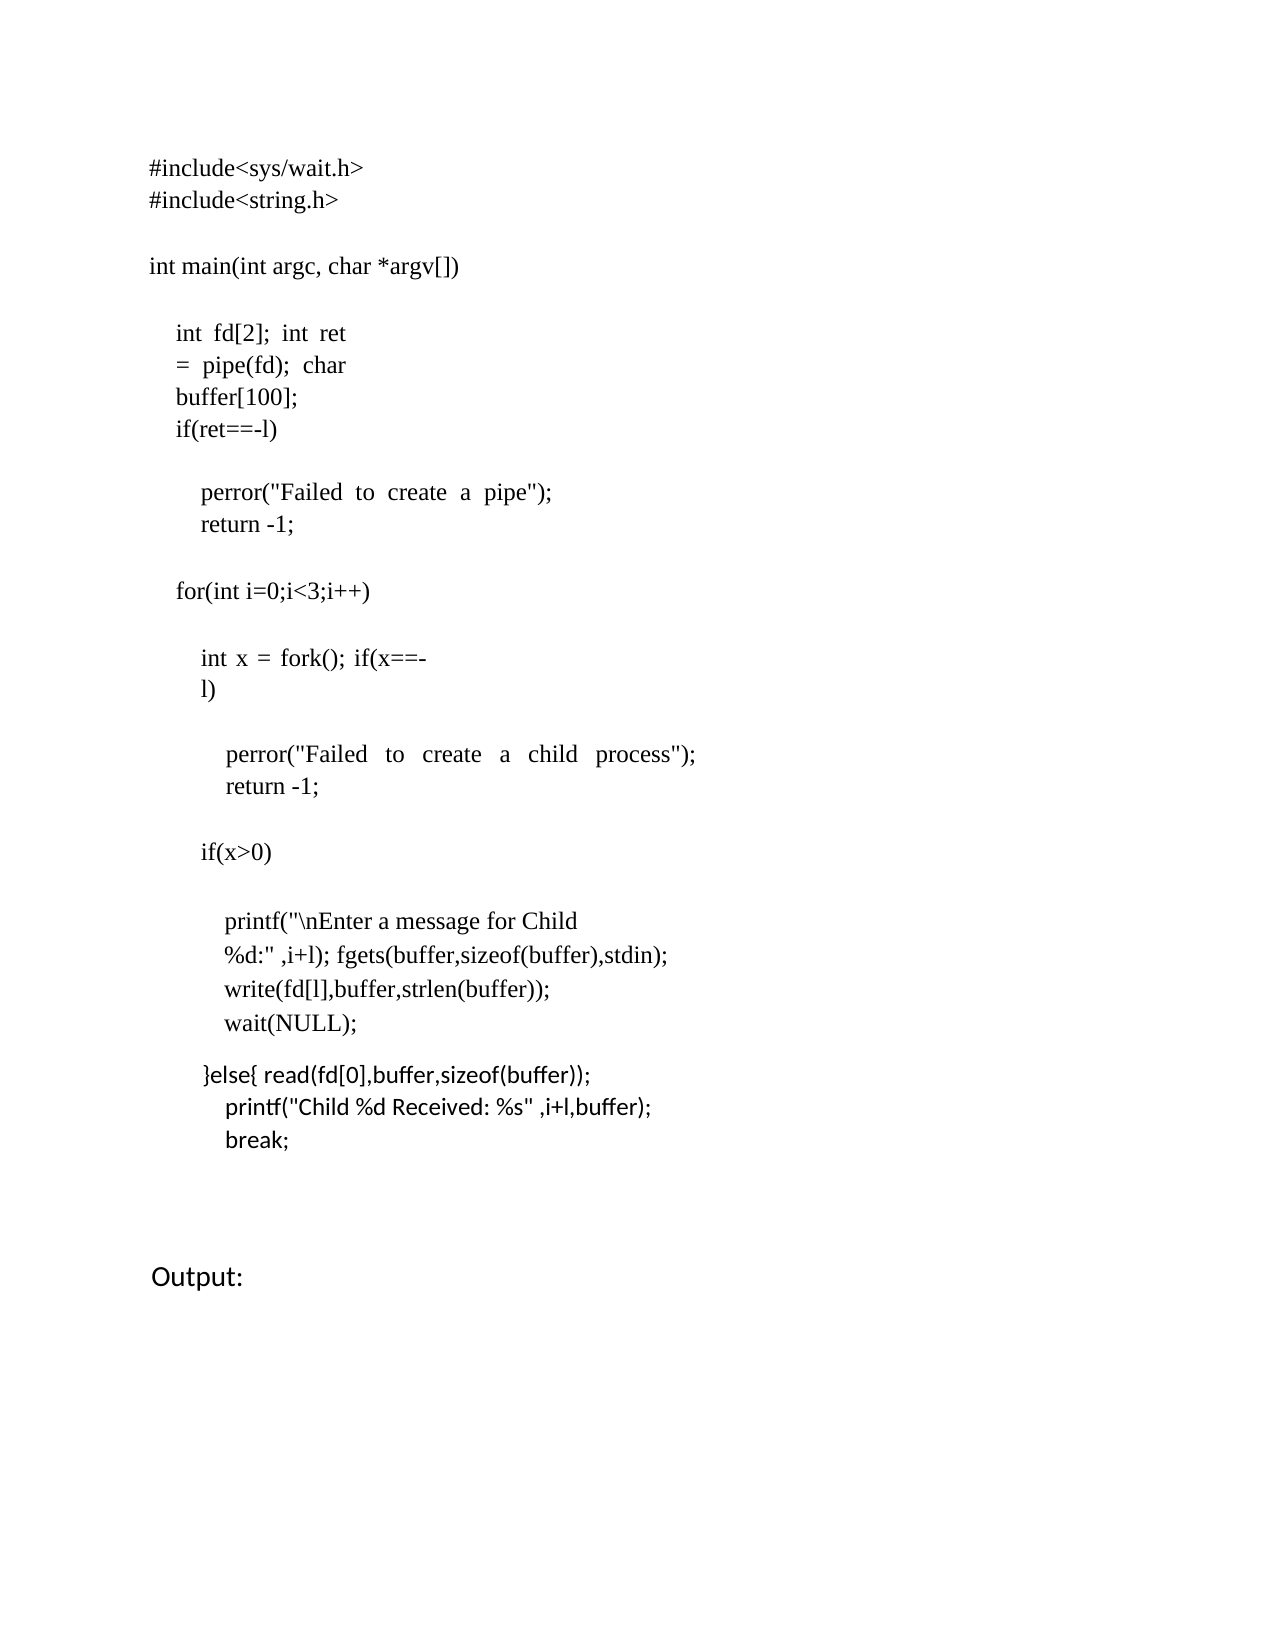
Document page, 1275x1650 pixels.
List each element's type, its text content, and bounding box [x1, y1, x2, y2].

text printf("\nEnter a message for Child %d:" ,i+l); fgets(buffer,sizeof(buffer),stdin); write(fd[l],buffer,strlen(buffer)); wait(NULL); [224, 906, 689, 1036]
text int fd[2]; int ret = pipe(fd); char buffer[100]; if(ret==-l) [176, 318, 346, 442]
text #include<sys/wait.h> #include<string.h> [149, 153, 552, 214]
text if(x>0) [201, 837, 552, 866]
text perror("Failed to create a child process"); return -1; [226, 739, 696, 800]
text int main(int argc, char *argv[]) [149, 251, 552, 280]
text perror("Failed to create a pipe"); return -1; [201, 477, 552, 538]
text Output: [151, 1258, 1124, 1294]
text for(int i=0;i<3;i++) [176, 576, 552, 604]
text int x = fork(); if(x==-l) [201, 643, 427, 703]
text }else{ read(fd[0],buffer,sizeof(buffer)); printf("Child %d Received: %s" ,i+l,buffer); break; [202, 1059, 668, 1155]
